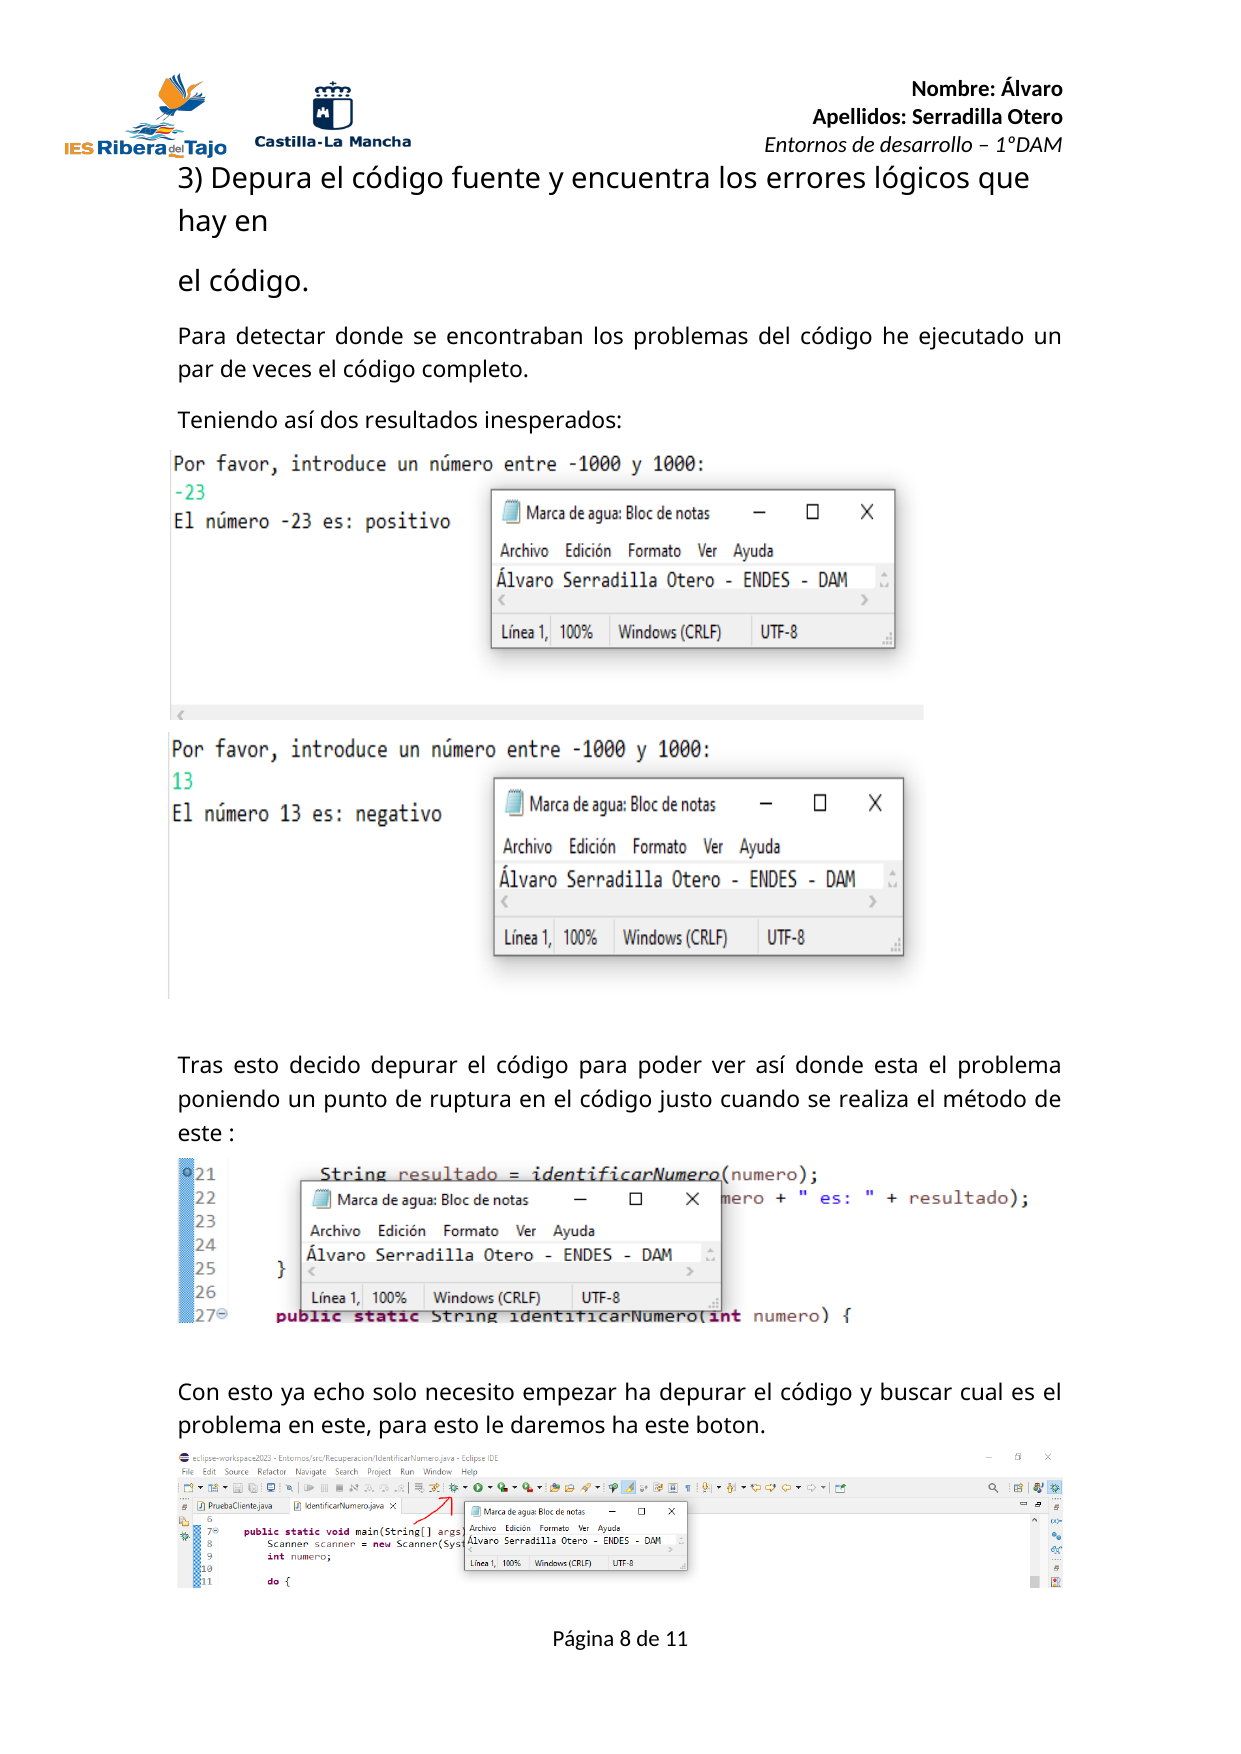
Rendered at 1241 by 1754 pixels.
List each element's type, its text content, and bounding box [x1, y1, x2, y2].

picture [177, 1158, 1063, 1323]
picture [233, 73, 432, 158]
text el código. [177, 260, 1063, 300]
picture [170, 450, 924, 720]
text Para detectar donde se encontraban los problemas del código he ejecutado un par de veces el código completo. [177, 319, 1063, 384]
text 3) Depura el código fuente y encuentra los errores lógicos que hay en [177, 158, 1063, 240]
text Tras esto decido depurar el código para poder ver así donde esta el problema poniendo un punto de ruptura en el código justo cuando se realiza el método de este : [177, 1049, 1063, 1148]
picture [65, 73, 227, 158]
picture [167, 732, 927, 999]
picture [177, 1450, 1063, 1588]
text Con esto ya echo solo necesito empezar ha depurar el código y buscar cual es el problema en este, para esto le daremos ha este boton. [177, 1376, 1063, 1441]
text Teniendo así dos resultados inesperados: [177, 404, 1063, 435]
